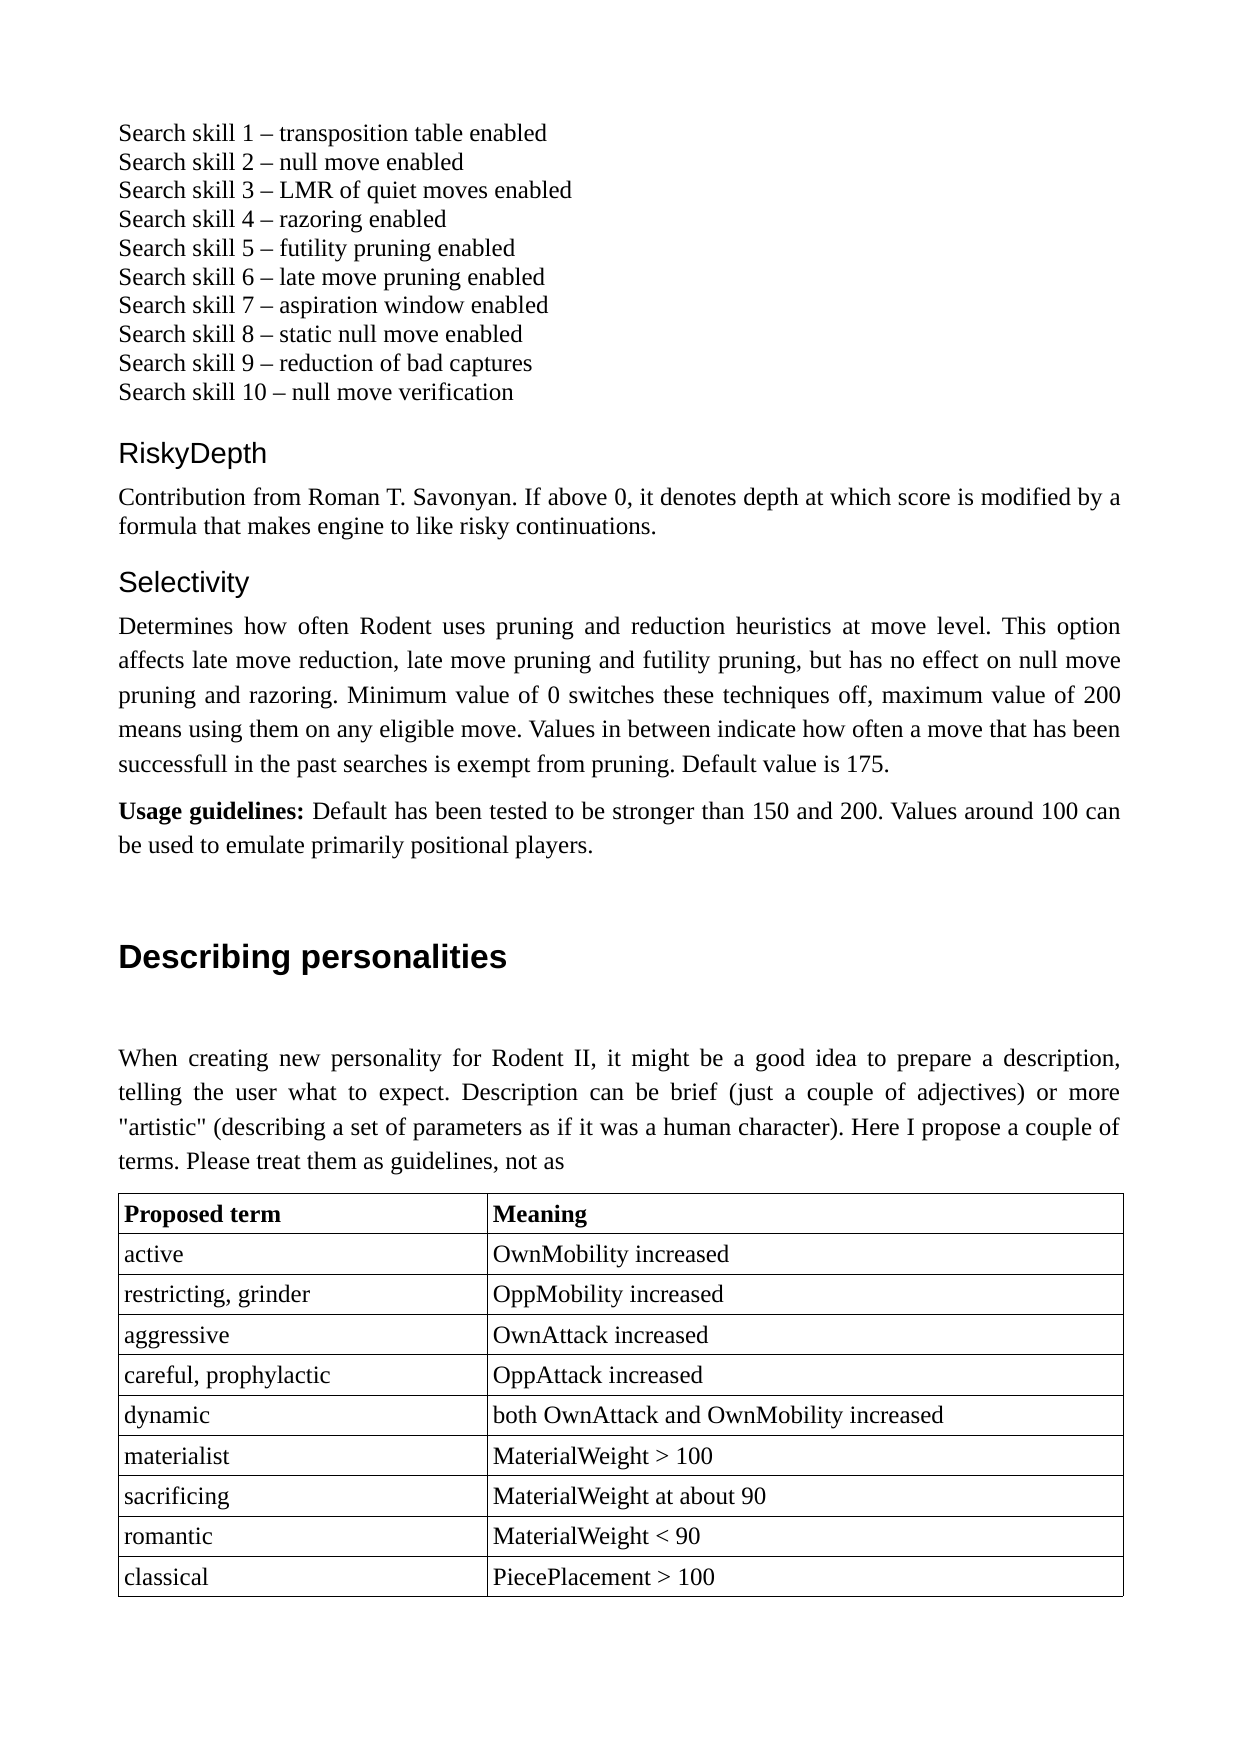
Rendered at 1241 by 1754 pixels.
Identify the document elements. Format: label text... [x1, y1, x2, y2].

table_cell both OwnAttack and OwnMobility increased [488, 1396, 1123, 1435]
table_cell dynamic [119, 1396, 487, 1435]
subtitle Selectivity [118, 565, 1122, 598]
text Search skill 1 – transposition table enabled [118, 118, 1122, 147]
text When creating new personality for Rodent II, it might be a good idea to prepare a description, telling the user what to expect. Description can be brief (just a couple of adjectives) or more "artistic" (describing a set of parameters as if it was a human character). Here I propose a couple of terms. Please treat them as guidelines, not as [118, 1043, 1122, 1175]
text Search skill 7 – aspiration window enabled [118, 291, 1122, 319]
table_cell PiecePlacement > 100 [488, 1557, 1123, 1596]
subtitle Describing personalities [118, 937, 1122, 975]
text Search skill 6 – late move pruning enabled [118, 262, 1122, 291]
text Search skill 5 – futility pruning enabled [118, 233, 1122, 262]
table_cell MaterialWeight < 90 [488, 1517, 1123, 1556]
text Search skill 3 – LMR of quiet moves enabled [118, 176, 1122, 204]
text Contribution from Roman T. Savonyan. If above 0, it denotes depth at which score is modified by a formula that makes engine to like risky continuations. [118, 482, 1122, 540]
table_cell romantic [119, 1517, 487, 1556]
subtitle RiskyDepth [118, 436, 1122, 470]
text Search skill 9 – reduction of bad captures [118, 348, 1122, 377]
table_cell OwnAttack increased [488, 1315, 1123, 1354]
table_cell restricting, grinder [119, 1275, 487, 1314]
table_cell MaterialWeight at about 90 [488, 1476, 1123, 1516]
table_cell materialist [119, 1436, 487, 1475]
text Search skill 4 – razoring enabled [118, 204, 1122, 233]
text Determines how often Rodent uses pruning and reduction heuristics at move level. This option affects late move reduction, late move pruning and futility pruning, but has no effect on null move pruning and razoring. Minimum value of 0 switches these techniques off, maximum value of 200 means using them on any eligible move. Values in between indicate how often a move that has been successfull in the past searches is exempt from pruning. Default value is 175. [118, 611, 1122, 778]
table_cell OppAttack increased [488, 1355, 1123, 1394]
table_cell sacrificing [119, 1476, 487, 1516]
text Search skill 2 – null move enabled [118, 147, 1122, 176]
text Usage guidelines: Default has been tested to be stronger than 150 and 200. Values around 100 can be used to emulate primarily positional players. [118, 796, 1122, 859]
table_header Proposed term [119, 1194, 487, 1233]
table_cell active [119, 1234, 487, 1274]
table_cell OppMobility increased [488, 1275, 1123, 1314]
table_cell MaterialWeight > 100 [488, 1436, 1123, 1475]
table_cell aggressive [119, 1315, 487, 1354]
table_cell classical [119, 1557, 487, 1596]
table_header Meaning [488, 1194, 1123, 1233]
table_cell OwnMobility increased [488, 1234, 1123, 1274]
table_cell careful, prophylactic [119, 1355, 487, 1394]
text Search skill 8 – static null move enabled [118, 319, 1122, 348]
text Search skill 10 – null move verification [118, 377, 1122, 406]
